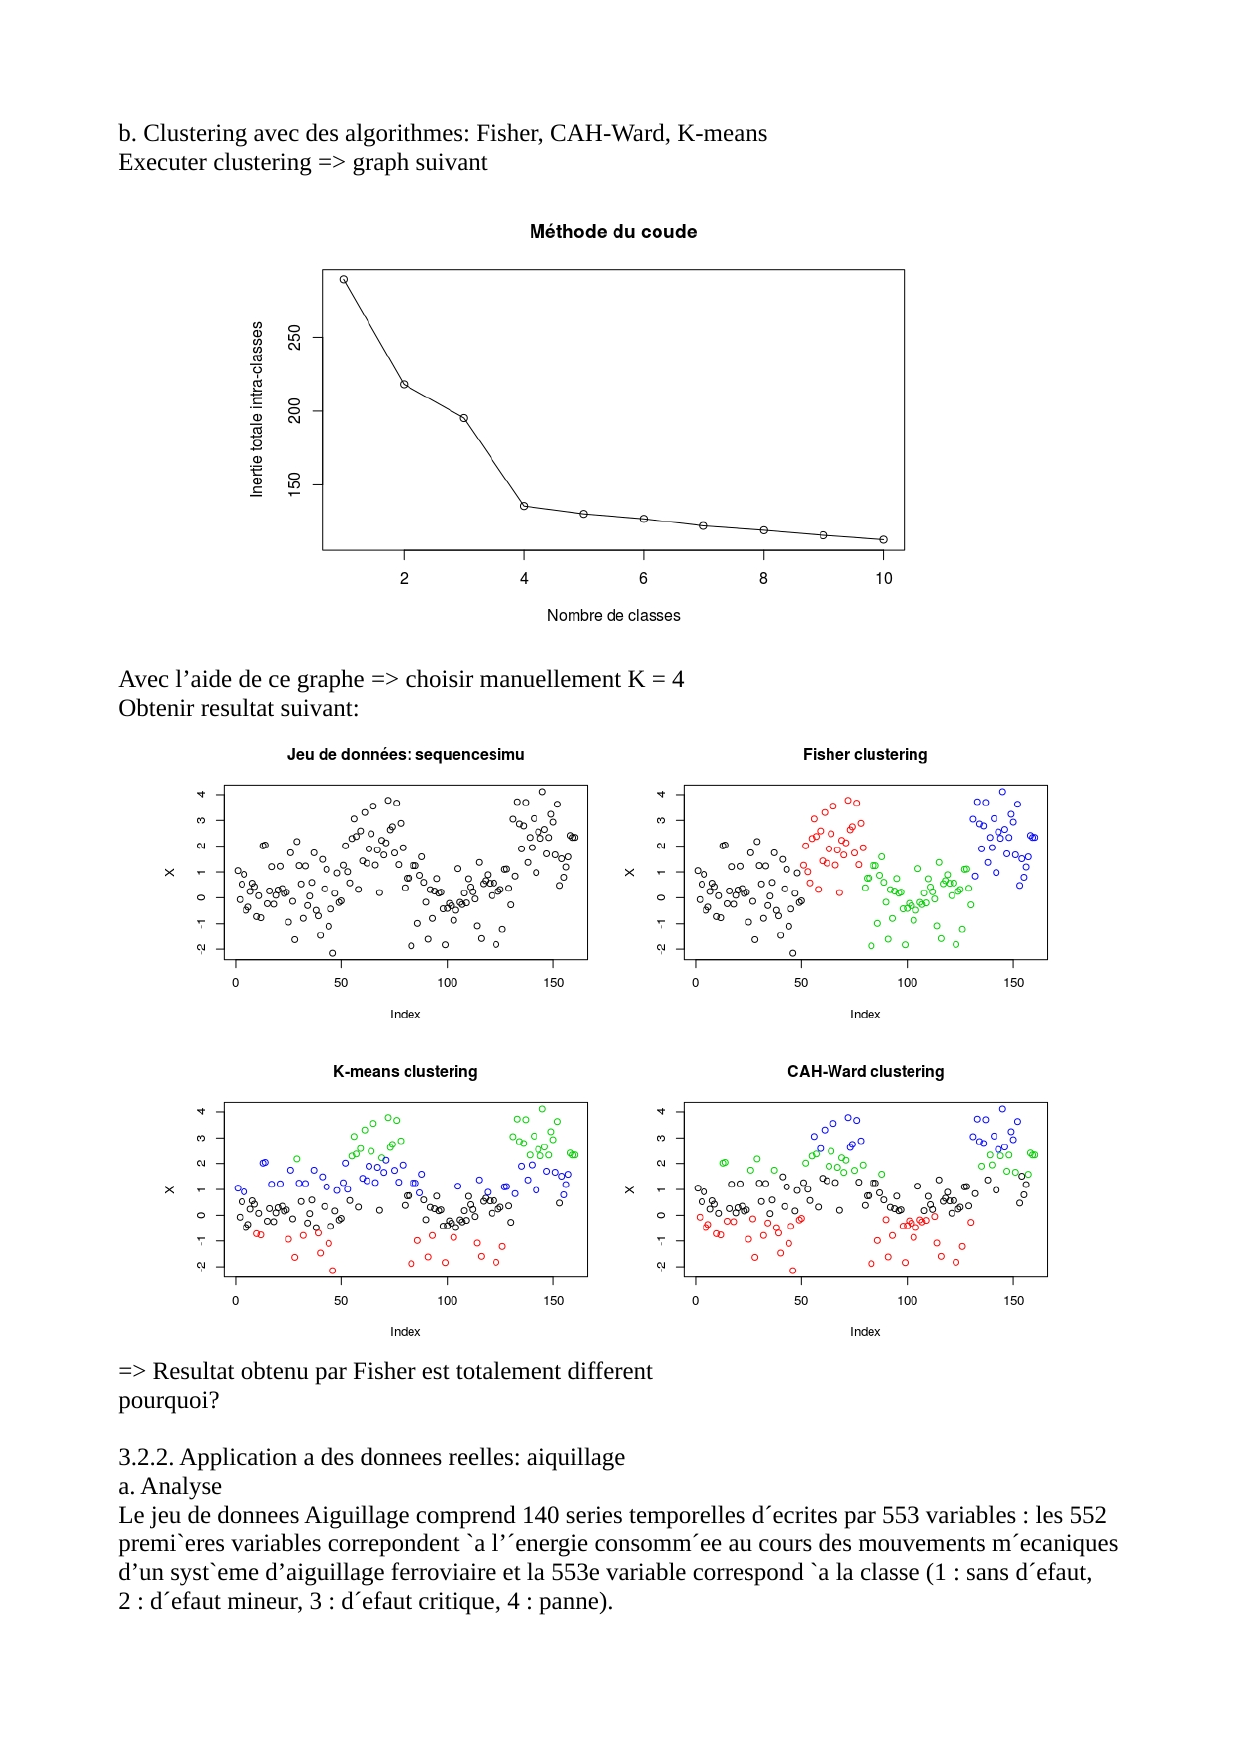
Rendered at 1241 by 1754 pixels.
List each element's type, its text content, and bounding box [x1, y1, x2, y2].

text pourquoi? [118, 1385, 1122, 1413]
text => Resultat obtenu par Fisher est totalement different [118, 722, 1122, 1385]
text Le jeu de donnees Aiguillage comprend 140 series temporelles d´ecrites par 553 variables : les 552 premi`eres variables correpondent `a l’´energie consomm´ee au cours des mouvements m´ecaniques d’un syst`eme d’aiguillage ferroviaire et la 553e variable correspond `a la classe (1 : sans d´efaut, 2 : d´efaut mineur, 3 : d´efaut critique, 4 : panne). [118, 1500, 1122, 1615]
text b. Clustering avec des algorithmes: Fisher, CAH-Ward, K-means [118, 118, 1122, 147]
text Executer clustering => graph suivant [118, 147, 1122, 176]
picture [245, 192, 944, 645]
text Avec l’aide de ce graphe => choisir manuellement K = 4 [118, 664, 1122, 693]
text 3.2.2. Application a des donnees reelles: aiquillage [118, 1442, 1122, 1471]
picture [160, 721, 1080, 1356]
text a. Analyse [118, 1471, 1122, 1500]
text Obtenir resultat suivant: [118, 693, 1122, 722]
